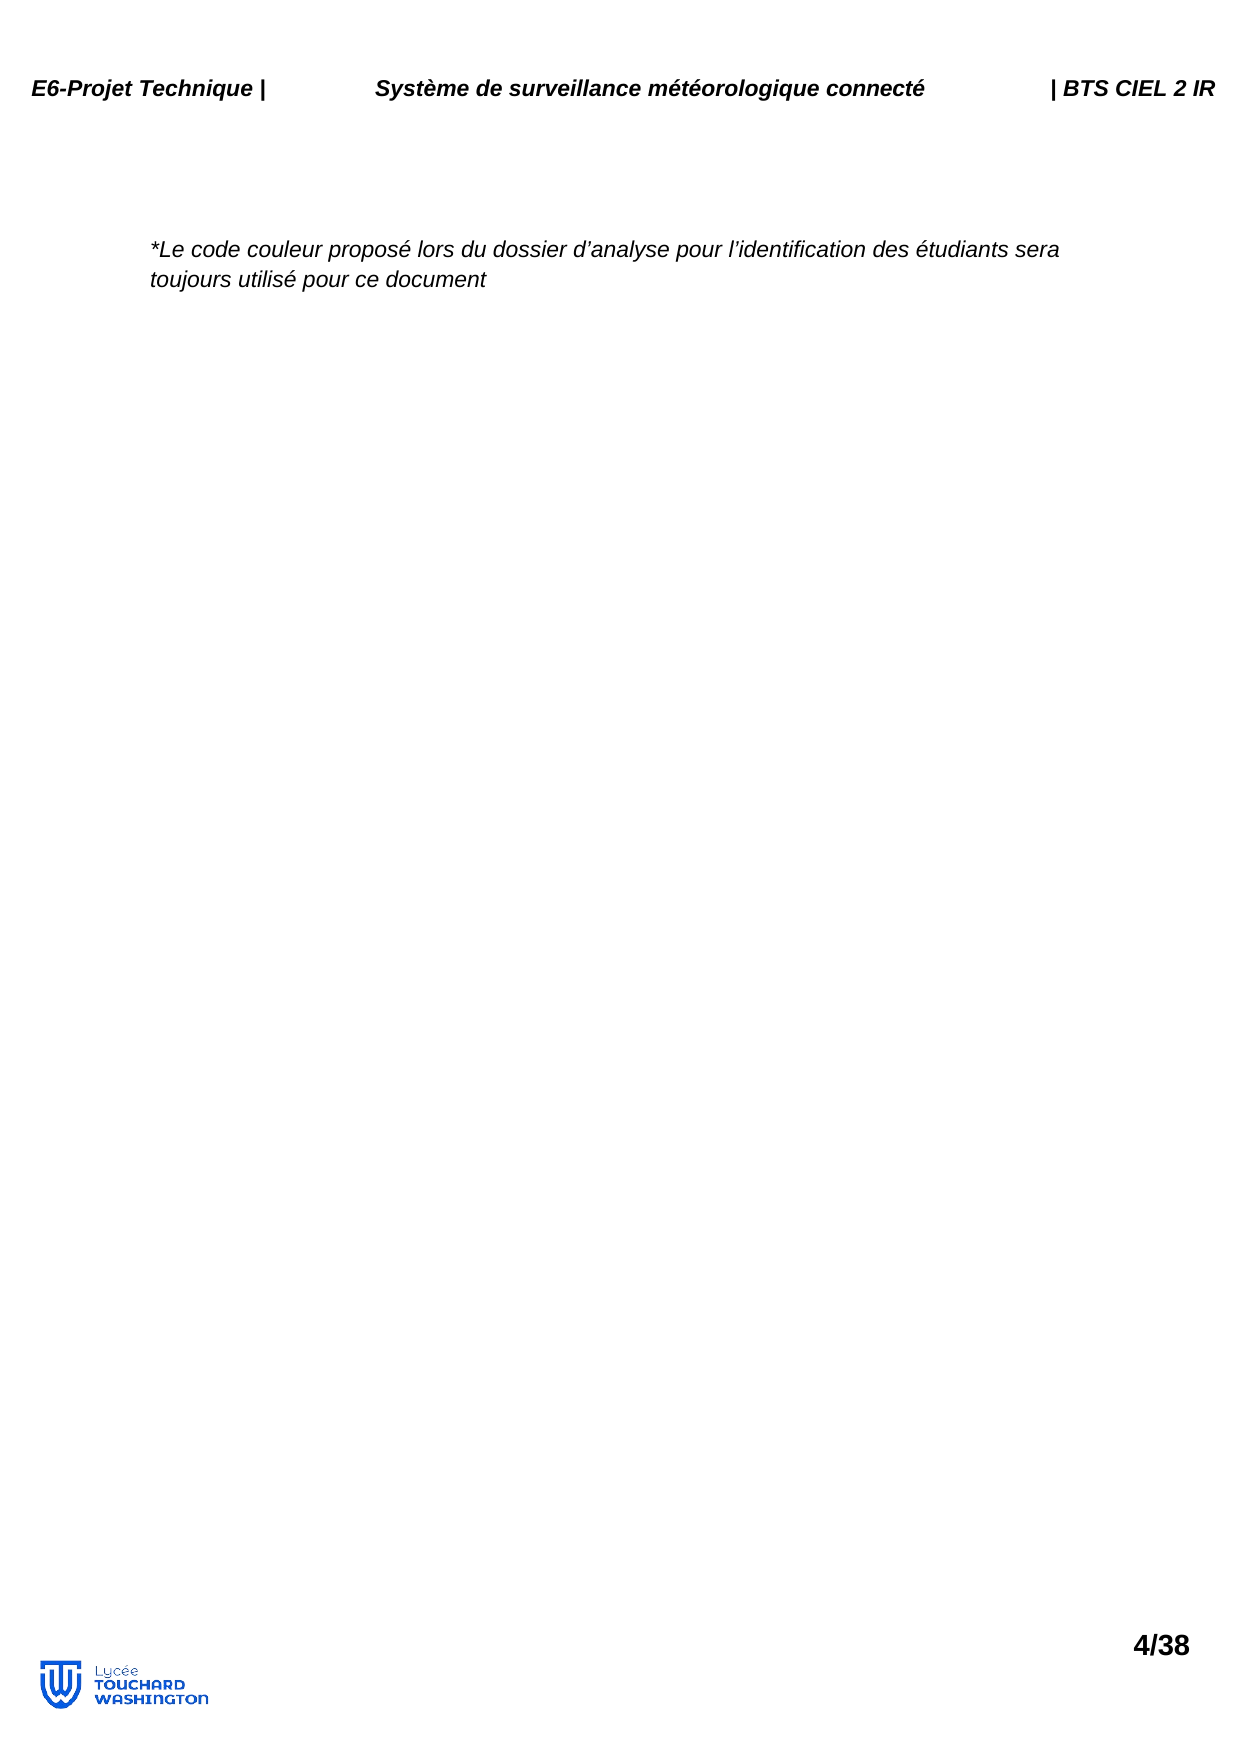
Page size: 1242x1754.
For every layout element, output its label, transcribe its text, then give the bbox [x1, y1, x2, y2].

picture [0, 1622, 249, 1747]
text *Le code couleur proposé lors du dossier d’analyse pour l’identification des étudiants sera toujours utilisé pour ce document [150, 163, 1099, 194]
